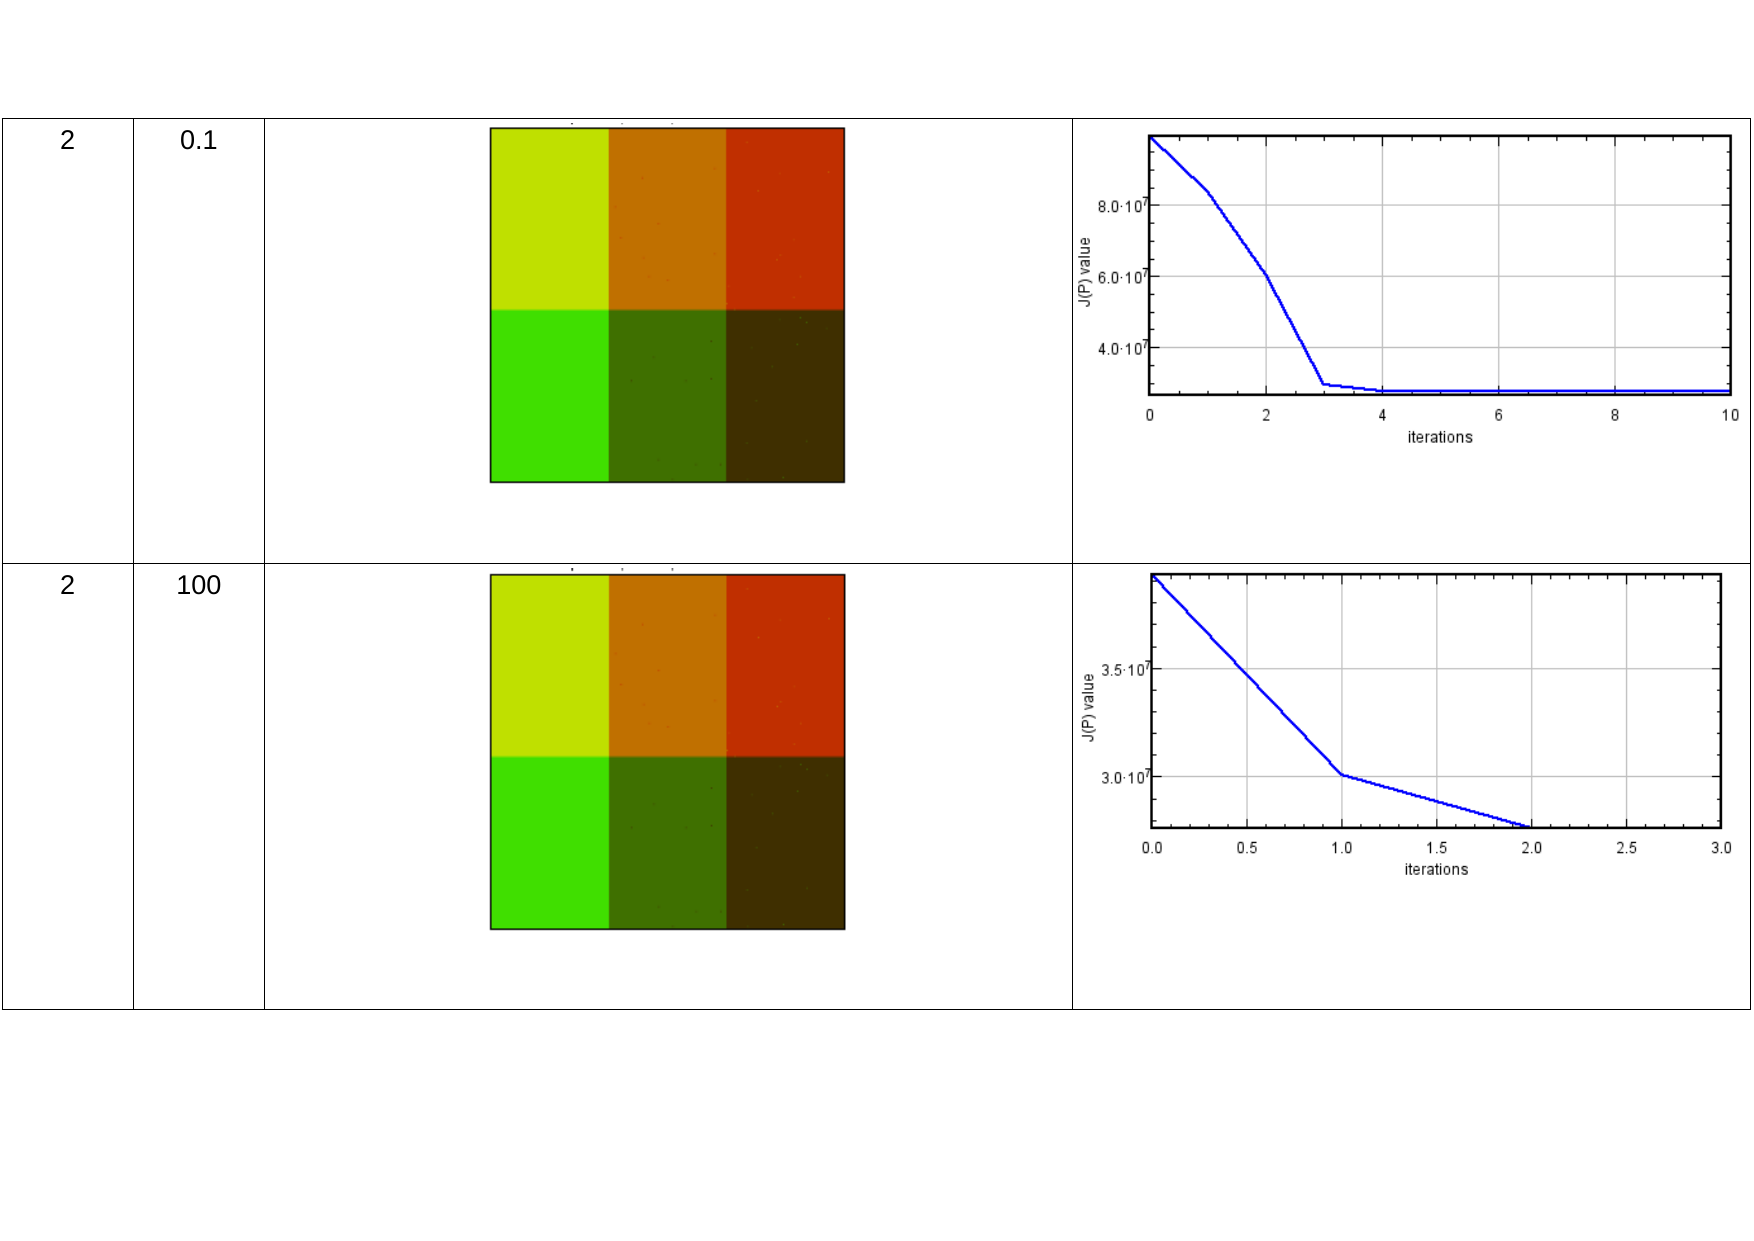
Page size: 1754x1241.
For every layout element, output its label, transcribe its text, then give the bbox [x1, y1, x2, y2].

picture [487, 123, 850, 488]
table_cell [1073, 564, 1750, 1009]
picture [1077, 123, 1745, 448]
table_cell 0.1 [134, 119, 264, 563]
table_cell [265, 119, 1072, 563]
table_cell [265, 564, 1072, 1009]
table_cell 2 [3, 119, 133, 563]
table_cell 2 [3, 564, 133, 1009]
picture [484, 568, 852, 935]
table_cell [1073, 119, 1750, 563]
picture [1077, 568, 1745, 880]
table_cell 100 [134, 564, 264, 1009]
